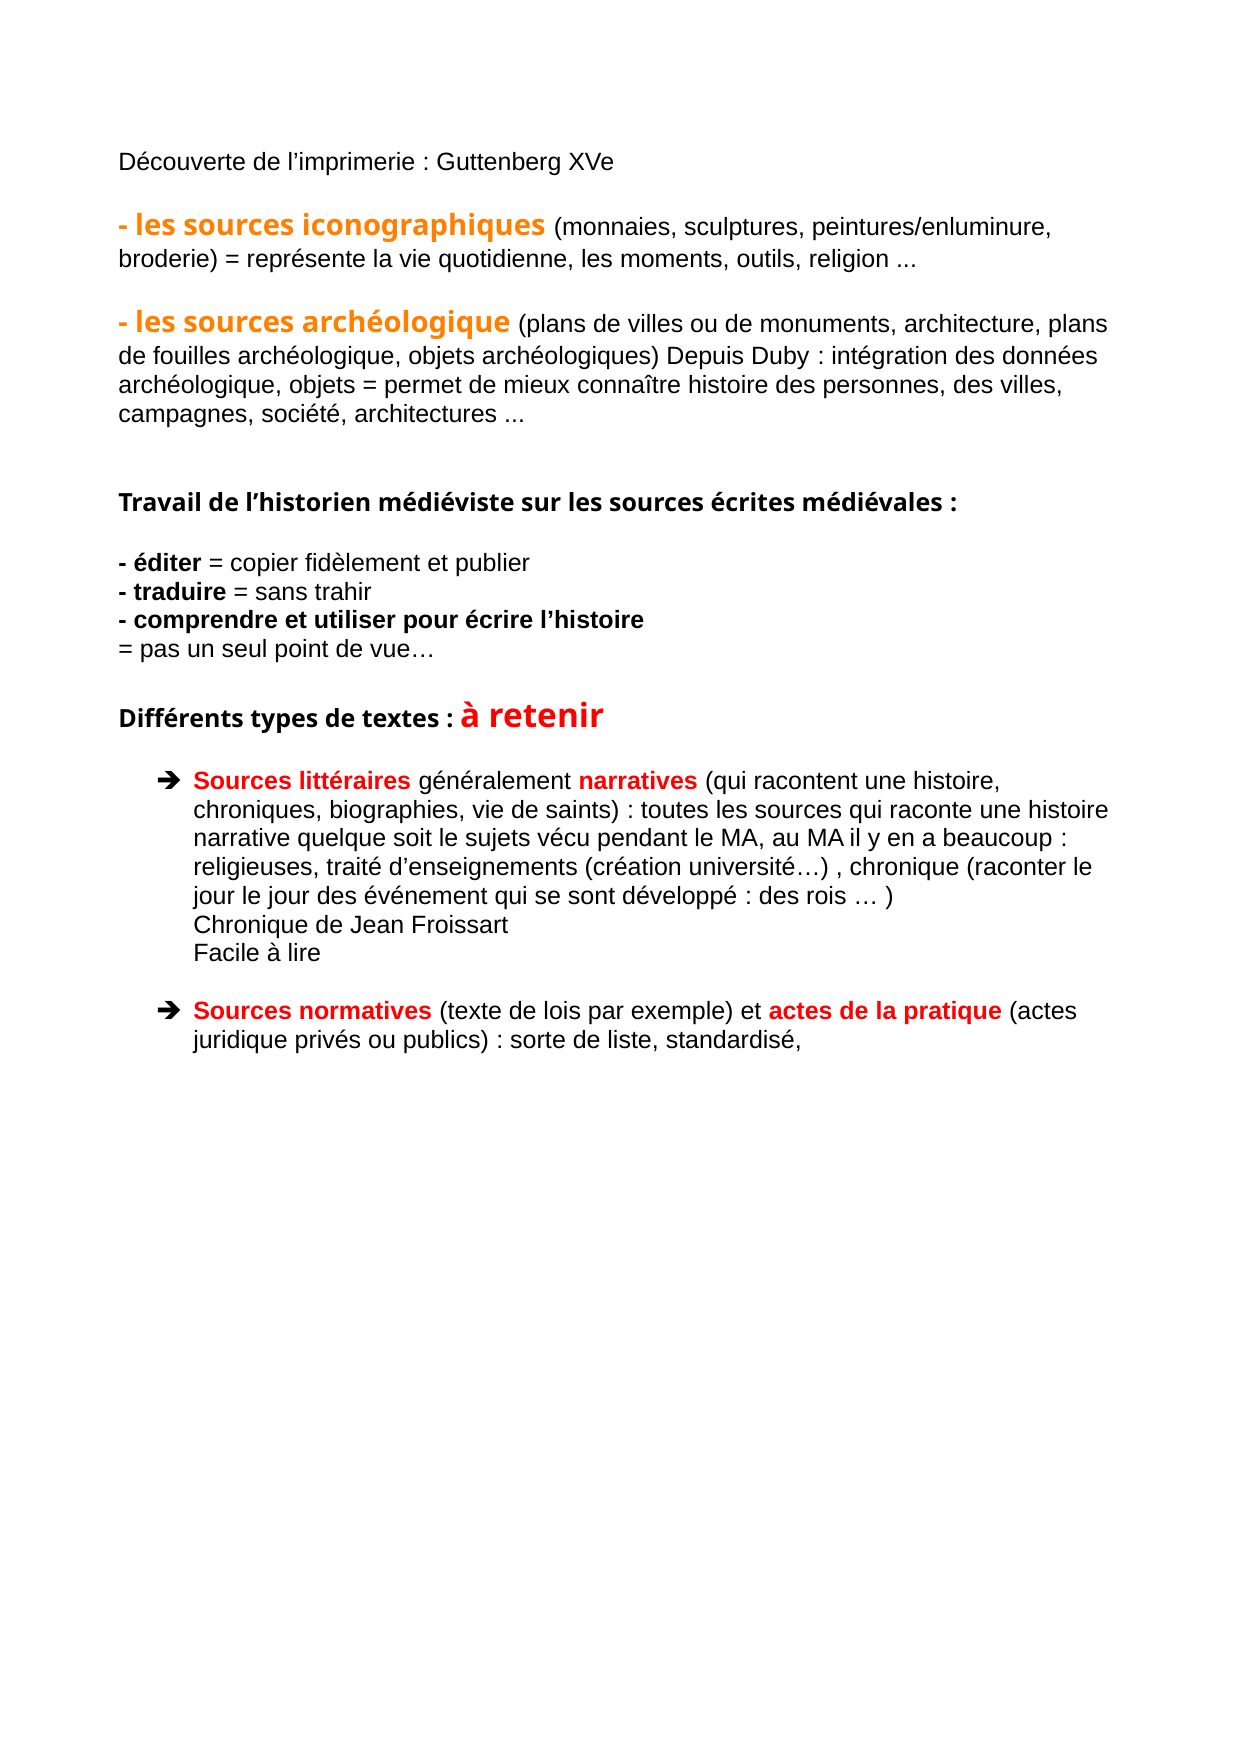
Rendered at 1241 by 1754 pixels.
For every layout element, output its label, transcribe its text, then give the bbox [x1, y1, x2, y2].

text - éditer = copier fidèlement et publier [118, 548, 1122, 577]
text - comprendre et utiliser pour écrire l’histoire [118, 605, 1122, 634]
text Différents types de textes : à retenir [118, 692, 1122, 737]
text - les sources iconographiques (monnaies, sculptures, peintures/enluminure, broderie) = représente la vie quotidienne, les moments, outils, religion ... [118, 204, 1122, 273]
list Facile à lire [156, 938, 1122, 967]
text - les sources archéologique (plans de villes ou de monuments, architecture, plans de fouilles archéologique, objets archéologiques) Depuis Duby : intégration des données archéologique, objets = permet de mieux connaître histoire des personnes, des villes, campagnes, société, architectures ... [118, 302, 1122, 427]
text Travail de l’historien médiéviste sur les sources écrites médiévales : [118, 485, 1122, 519]
list Sources littéraires généralement narratives (qui racontent une histoire, chroniques, biographies, vie de saints) : toutes les sources qui raconte une histoire narrative quelque soit le sujets vécu pendant le MA, au MA il y en a beaucoup : religieuses, traité d’enseignements (création université…) , chronique (raconter le jour le jour des événement qui se sont développé : des rois … ) [156, 766, 1122, 909]
text = pas un seul point de vue… [118, 634, 1122, 663]
list Sources normatives (texte de lois par exemple) et actes de la pratique (actes juridique privés ou publics) : sorte de liste, standardisé, [156, 996, 1122, 1053]
list Chronique de Jean Froissart [156, 909, 1122, 938]
text - traduire = sans trahir [118, 577, 1122, 605]
text Découverte de l’imprimerie : Guttenberg XVe [118, 147, 1122, 176]
